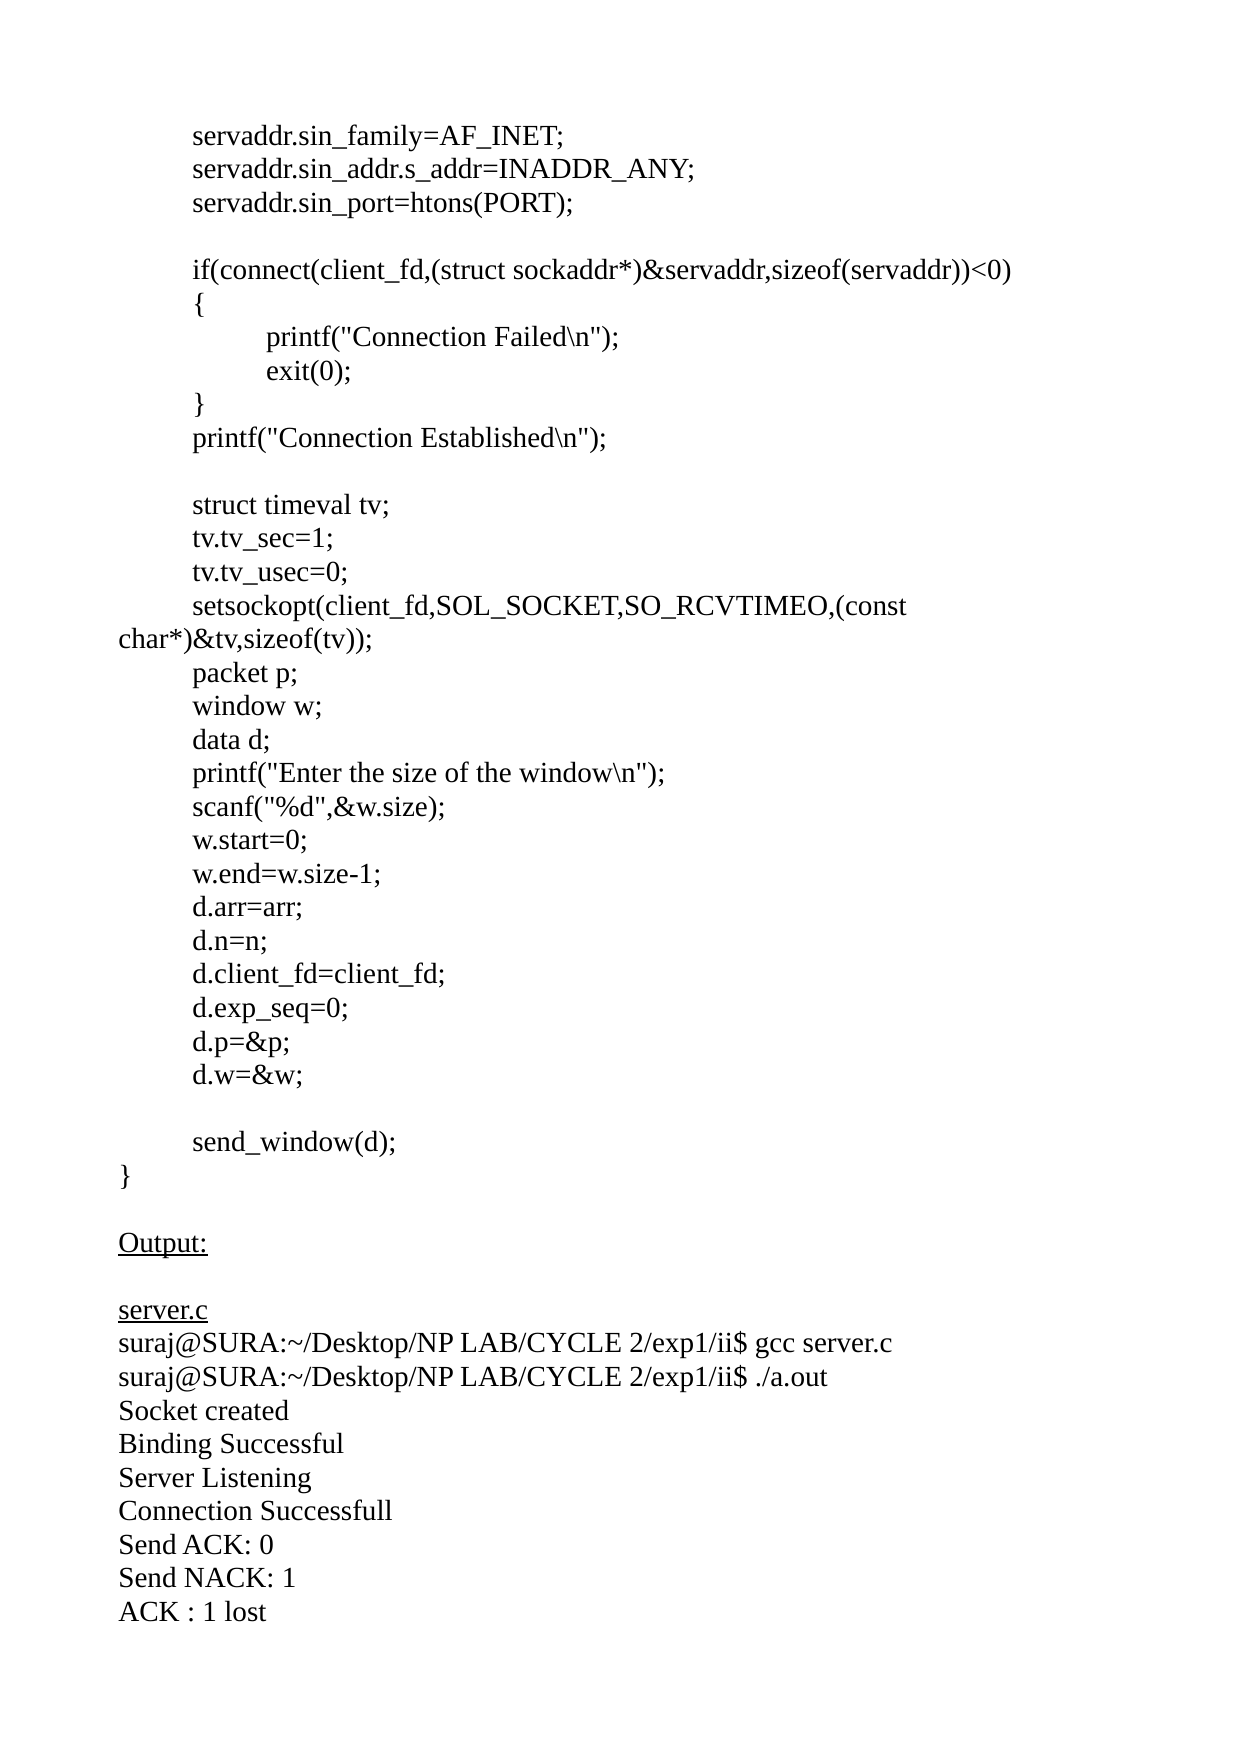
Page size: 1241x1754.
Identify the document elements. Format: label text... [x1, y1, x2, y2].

text printf("Connection Failed\n"); [118, 319, 1122, 353]
text w.end=w.size-1; [118, 856, 1122, 889]
text suraj@SURA:~/Desktop/NP LAB/CYCLE 2/exp1/ii$ ./a.out [118, 1359, 1122, 1393]
text servaddr.sin_port=htons(PORT); [118, 185, 1122, 219]
text servaddr.sin_addr.s_addr=INADDR_ANY; [118, 152, 1122, 185]
text d.arr=arr; [118, 889, 1122, 923]
text } [118, 1158, 1122, 1191]
text suraj@SURA:~/Desktop/NP LAB/CYCLE 2/exp1/ii$ gcc server.c [118, 1326, 1122, 1359]
text Connection Successfull [118, 1493, 1122, 1527]
text d.client_fd=client_fd; [118, 957, 1122, 990]
text d.exp_seq=0; [118, 990, 1122, 1024]
text if(connect(client_fd,(struct sockaddr*)&servaddr,sizeof(servaddr))<0) [118, 252, 1122, 286]
text d.p=&p; [118, 1024, 1122, 1057]
text Socket created [118, 1393, 1122, 1426]
text ACK : 1 lost [118, 1594, 1122, 1627]
text struct timeval tv; [118, 487, 1122, 521]
text } [118, 386, 1122, 420]
text setsockopt(client_fd,SOL_SOCKET,SO_RCVTIMEO,(const char*)&tv,sizeof(tv)); [118, 588, 1122, 655]
text data d; [118, 722, 1122, 755]
text w.start=0; [118, 822, 1122, 856]
text d.w=&w; [118, 1057, 1122, 1091]
text tv.tv_usec=0; [118, 554, 1122, 588]
text Server Listening [118, 1460, 1122, 1493]
text scanf("%d",&w.size); [118, 789, 1122, 822]
text Send ACK: 0 [118, 1527, 1122, 1560]
text printf("Connection Established\n"); [118, 420, 1122, 453]
text Send NACK: 1 [118, 1560, 1122, 1594]
text send_window(d); [118, 1124, 1122, 1158]
text server.c [118, 1292, 1122, 1326]
text Binding Successful [118, 1426, 1122, 1460]
text packet p; [118, 655, 1122, 688]
text exit(0); [118, 353, 1122, 386]
text Output: [118, 1225, 1122, 1258]
text { [118, 286, 1122, 319]
text tv.tv_sec=1; [118, 521, 1122, 554]
text window w; [118, 688, 1122, 722]
text printf("Enter the size of the window\n"); [118, 755, 1122, 789]
text servaddr.sin_family=AF_INET; [118, 118, 1122, 152]
text d.n=n; [118, 923, 1122, 957]
